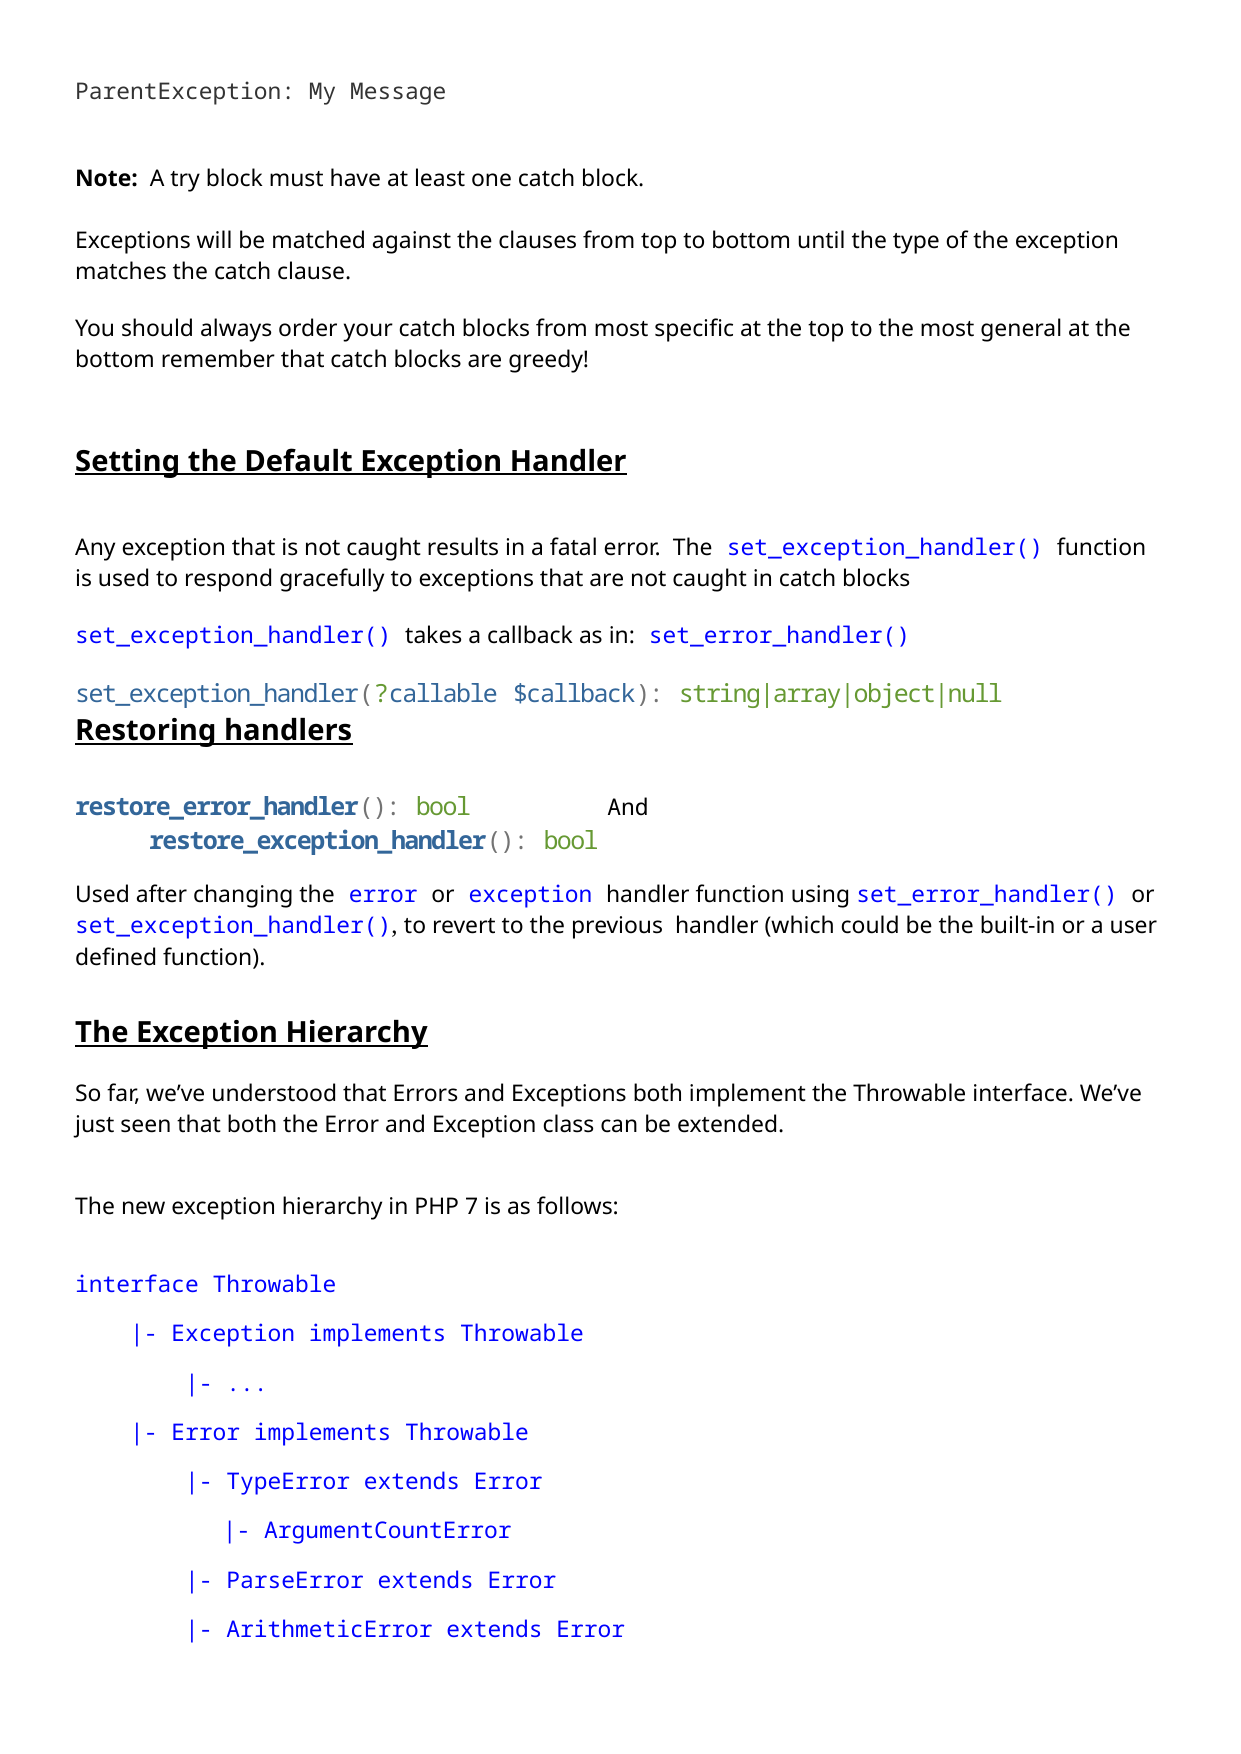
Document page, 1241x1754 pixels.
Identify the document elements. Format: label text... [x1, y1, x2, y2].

text |- ArithmeticError extends Error [75, 1613, 1166, 1644]
text Used after changing the error or exception handler function using set_error_handler() or set_exception_handler(), to revert to the previous handler (which could be the built-in or a user defined function). [75, 878, 1166, 972]
text restore_error_handler(): bool And restore_exception_handler(): bool [75, 789, 1166, 857]
text |- ArgumentCountError [75, 1514, 1166, 1546]
text set_exception_handler(?callable $callback): string|array|object|null [75, 675, 1166, 709]
text |- Error implements Throwable [75, 1416, 1166, 1447]
text ParentException: My Message [75, 75, 1166, 106]
text Any exception that is not caught results in a fatal error. The set_exception_handler() function is used to respond gracefully to exceptions that are not caught in catch blocks [75, 531, 1166, 593]
text So far, we’ve understood that Errors and Exceptions both implement the Throwable interface. We’ve just seen that both the Error and Exception class can be extended. [75, 1077, 1166, 1139]
text The Exception Hierarchy [75, 1011, 1166, 1051]
text Exceptions will be matched against the clauses from top to bottom until the type of the exception matches the catch clause. [75, 224, 1166, 287]
text |- ... [75, 1367, 1166, 1398]
text interface Throwable [75, 1268, 1166, 1299]
text |- ParseError extends Error [75, 1564, 1166, 1595]
text |- Exception implements Throwable [75, 1317, 1166, 1348]
text Restoring handlers [75, 709, 1166, 749]
text set_exception_handler() takes a callback as in: set_error_handler() [75, 618, 1166, 650]
text The new exception hierarchy in PHP 7 is as follows: [75, 1190, 1166, 1221]
text Setting the Default Exception Handler [75, 440, 1166, 479]
text You should always order your catch blocks from most specific at the top to the most general at the bottom remember that catch blocks are greedy! [75, 312, 1166, 374]
text |- TypeError extends Error [75, 1465, 1166, 1496]
text Note: A try block must have at least one catch block. [75, 162, 1166, 193]
